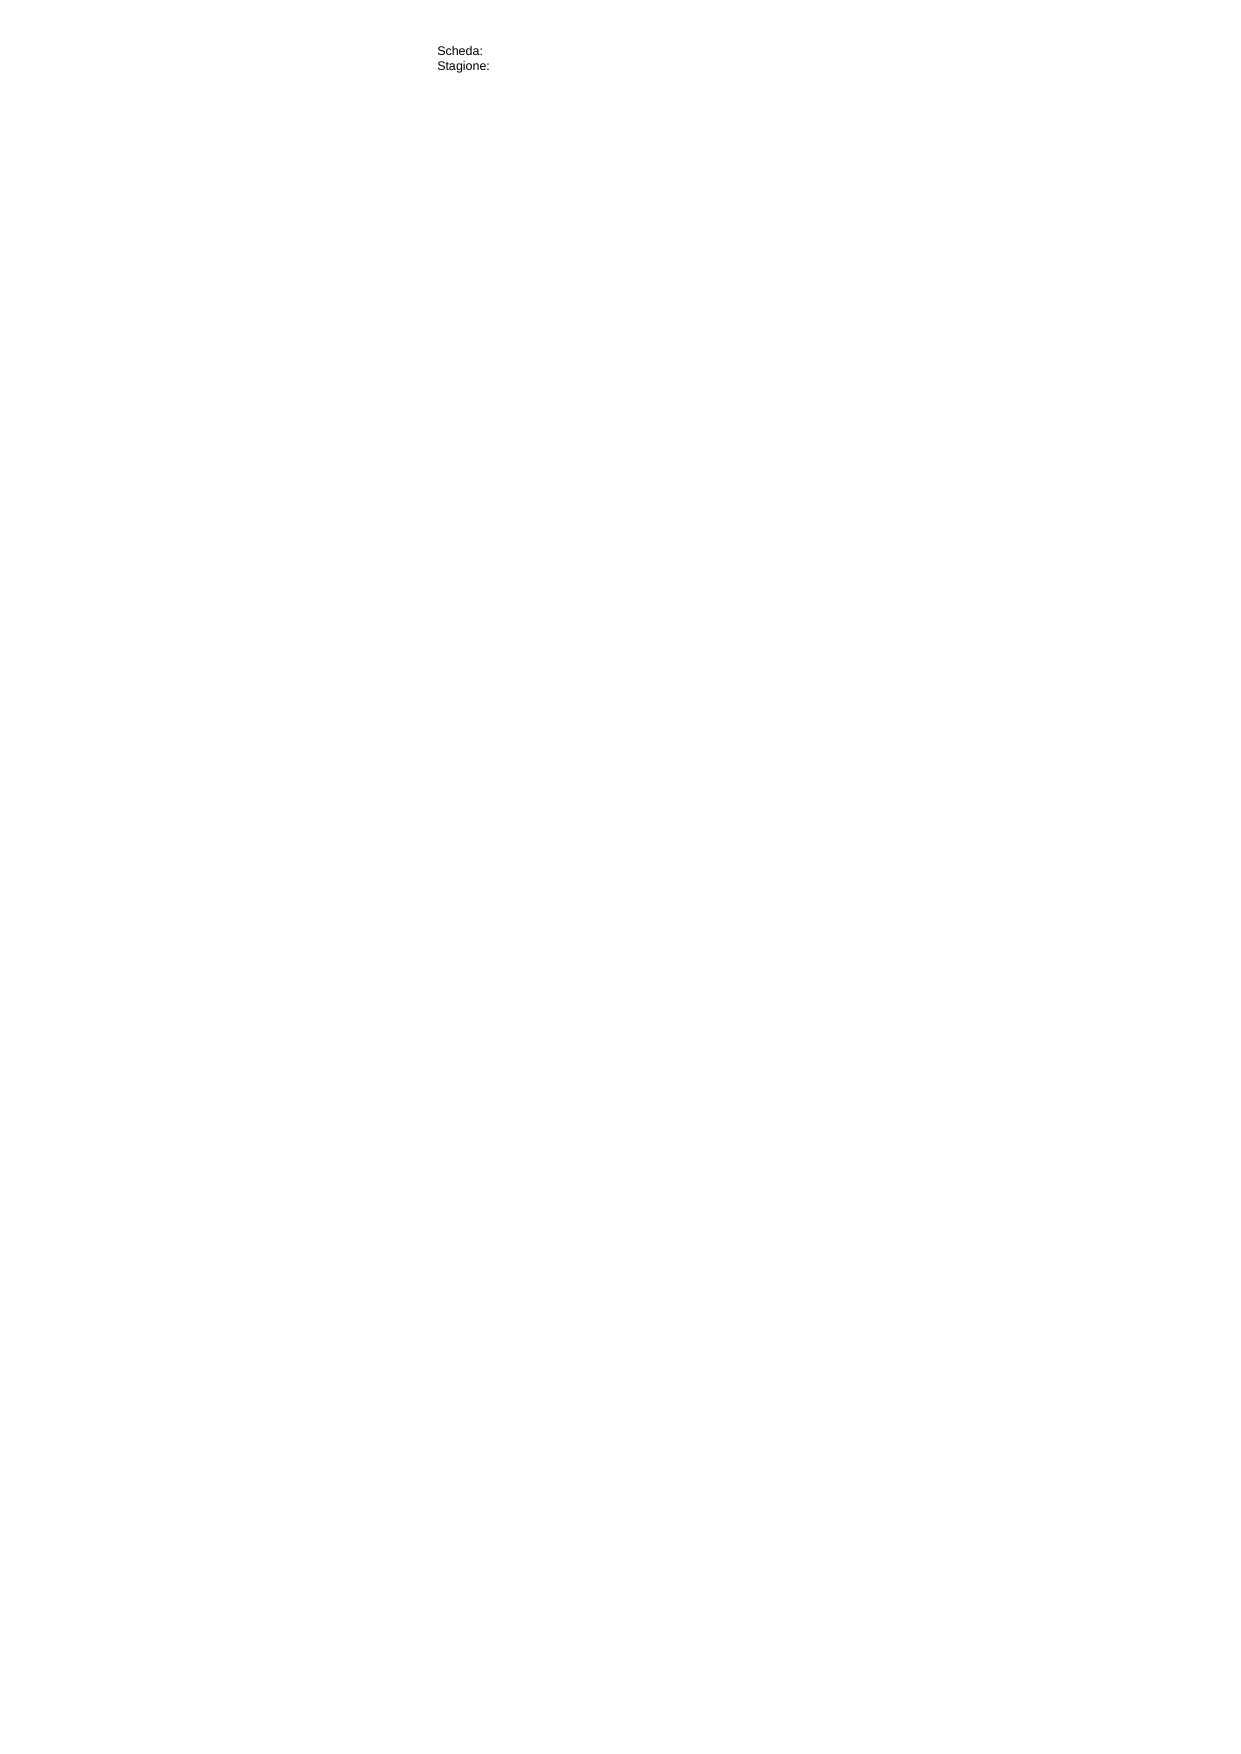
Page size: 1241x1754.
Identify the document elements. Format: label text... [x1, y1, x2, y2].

table_header <for each="o in objects"> [30, 30, 620, 44]
table_cell [30, 44, 437, 457]
table_cell Scheda: <o.name> Stagione:<o.season_id.name or ''> [437, 44, 620, 457]
table_cell </for> [30, 457, 620, 472]
